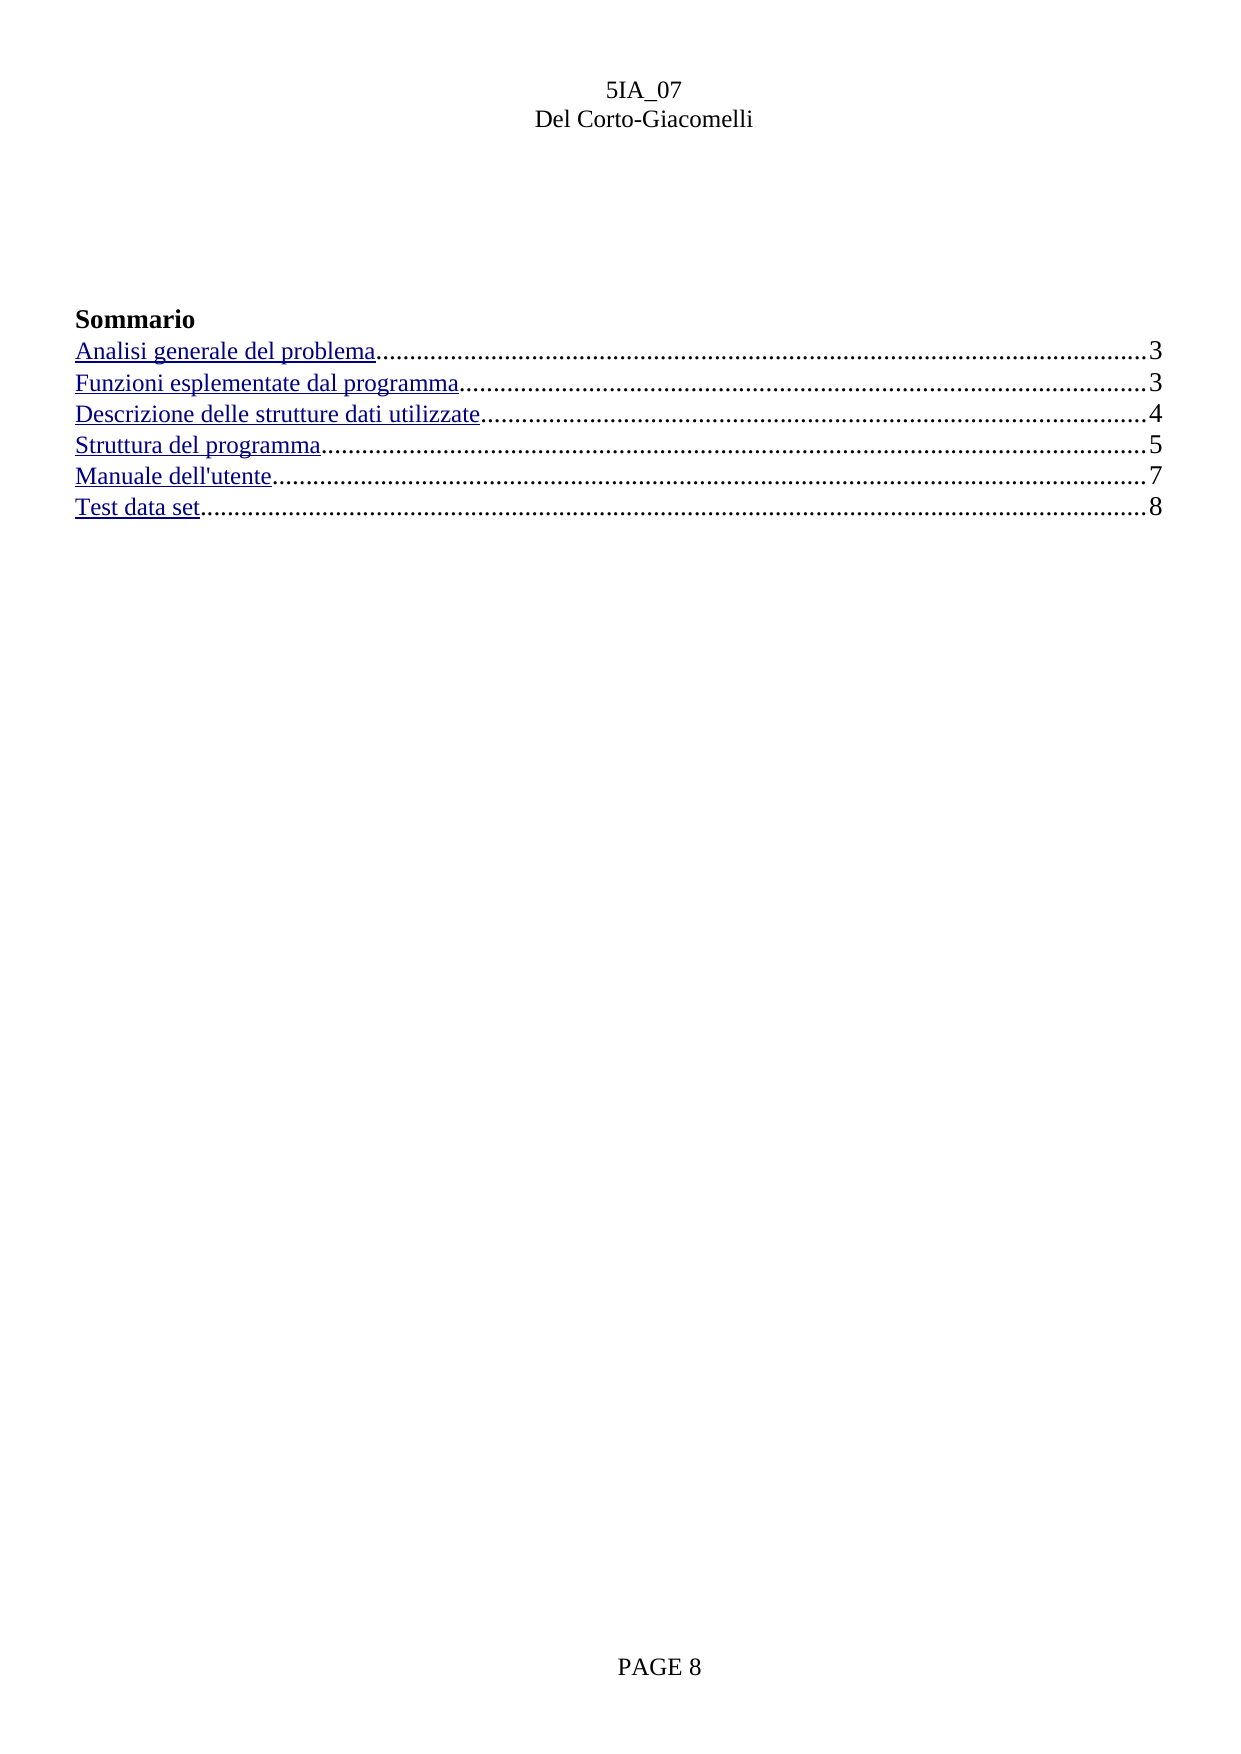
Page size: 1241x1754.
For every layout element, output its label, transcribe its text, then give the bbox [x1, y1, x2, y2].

text Manuale dell'utente 7 [75, 459, 1162, 490]
text Analisi generale del problema 3 [75, 334, 1162, 366]
text Descrizione delle strutture dati utilizzate 4 [75, 397, 1162, 428]
text Funzioni esplementate dal programma 3 [75, 366, 1162, 397]
subtitle Sommario [75, 303, 1162, 334]
text Struttura del programma 5 [75, 428, 1162, 459]
text Test data set 8 [75, 490, 1162, 521]
